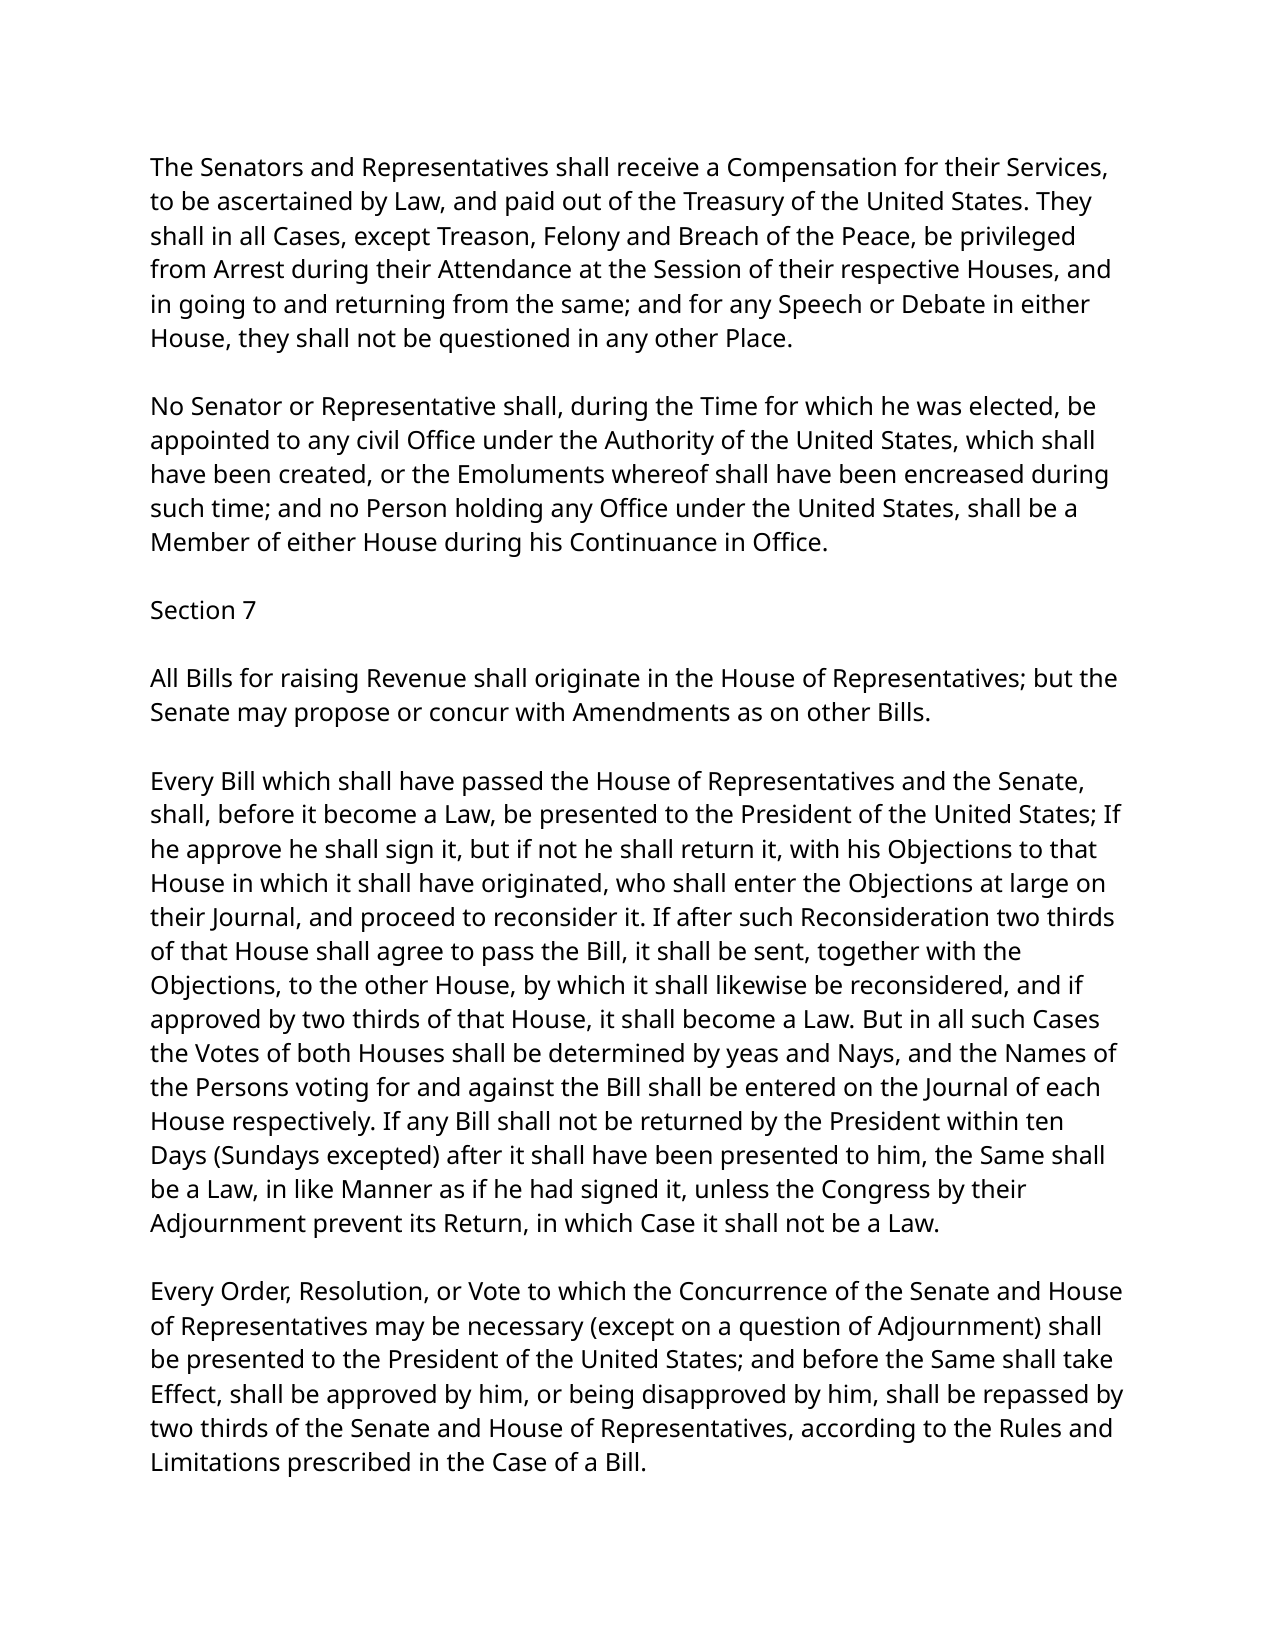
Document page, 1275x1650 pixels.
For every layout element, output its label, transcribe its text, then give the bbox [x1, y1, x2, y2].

text Every Bill which shall have passed the House of Representatives and the Senate, shall, before it become a Law, be presented to the President of the United States; If he approve he shall sign it, but if not he shall return it, with his Objections to that House in which it shall have originated, who shall enter the Objections at large on their Journal, and proceed to reconsider it. If after such Reconsideration two thirds of that House shall agree to pass the Bill, it shall be sent, together with the Objections, to the other House, by which it shall likewise be reconsidered, and if approved by two thirds of that House, it shall become a Law. But in all such Cases the Votes of both Houses shall be determined by yeas and Nays, and the Names of the Persons voting for and against the Bill shall be entered on the Journal of each House respectively. If any Bill shall not be returned by the President within ten Days (Sundays excepted) after it shall have been presented to him, the Same shall be a Law, in like Manner as if he had signed it, unless the Congress by their Adjournment prevent its Return, in which Case it shall not be a Law. [150, 763, 1125, 1240]
text The Senators and Representatives shall receive a Compensation for their Services, to be ascertained by Law, and paid out of the Treasury of the United States. They shall in all Cases, except Treason, Felony and Breach of the Peace, be privileged from Arrest during their Attendance at the Session of their respective Houses, and in going to and returning from the same; and for any Speech or Debate in either House, they shall not be questioned in any other Place. [150, 150, 1125, 354]
text Section 7 [150, 593, 1125, 627]
text No Senator or Representative shall, during the Time for which he was elected, be appointed to any civil Office under the Authority of the United States, which shall have been created, or the Emoluments whereof shall have been encreased during such time; and no Person holding any Office under the United States, shall be a Member of either House during his Continuance in Office. [150, 388, 1125, 559]
text Every Order, Resolution, or Vote to which the Concurrence of the Senate and House of Representatives may be necessary (except on a question of Adjournment) shall be presented to the President of the United States; and before the Same shall take Effect, shall be approved by him, or being disapproved by him, shall be repassed by two thirds of the Senate and House of Representatives, according to the Rules and Limitations prescribed in the Case of a Bill. [150, 1274, 1125, 1478]
text All Bills for raising Revenue shall originate in the House of Representatives; but the Senate may propose or concur with Amendments as on other Bills. [150, 661, 1125, 729]
